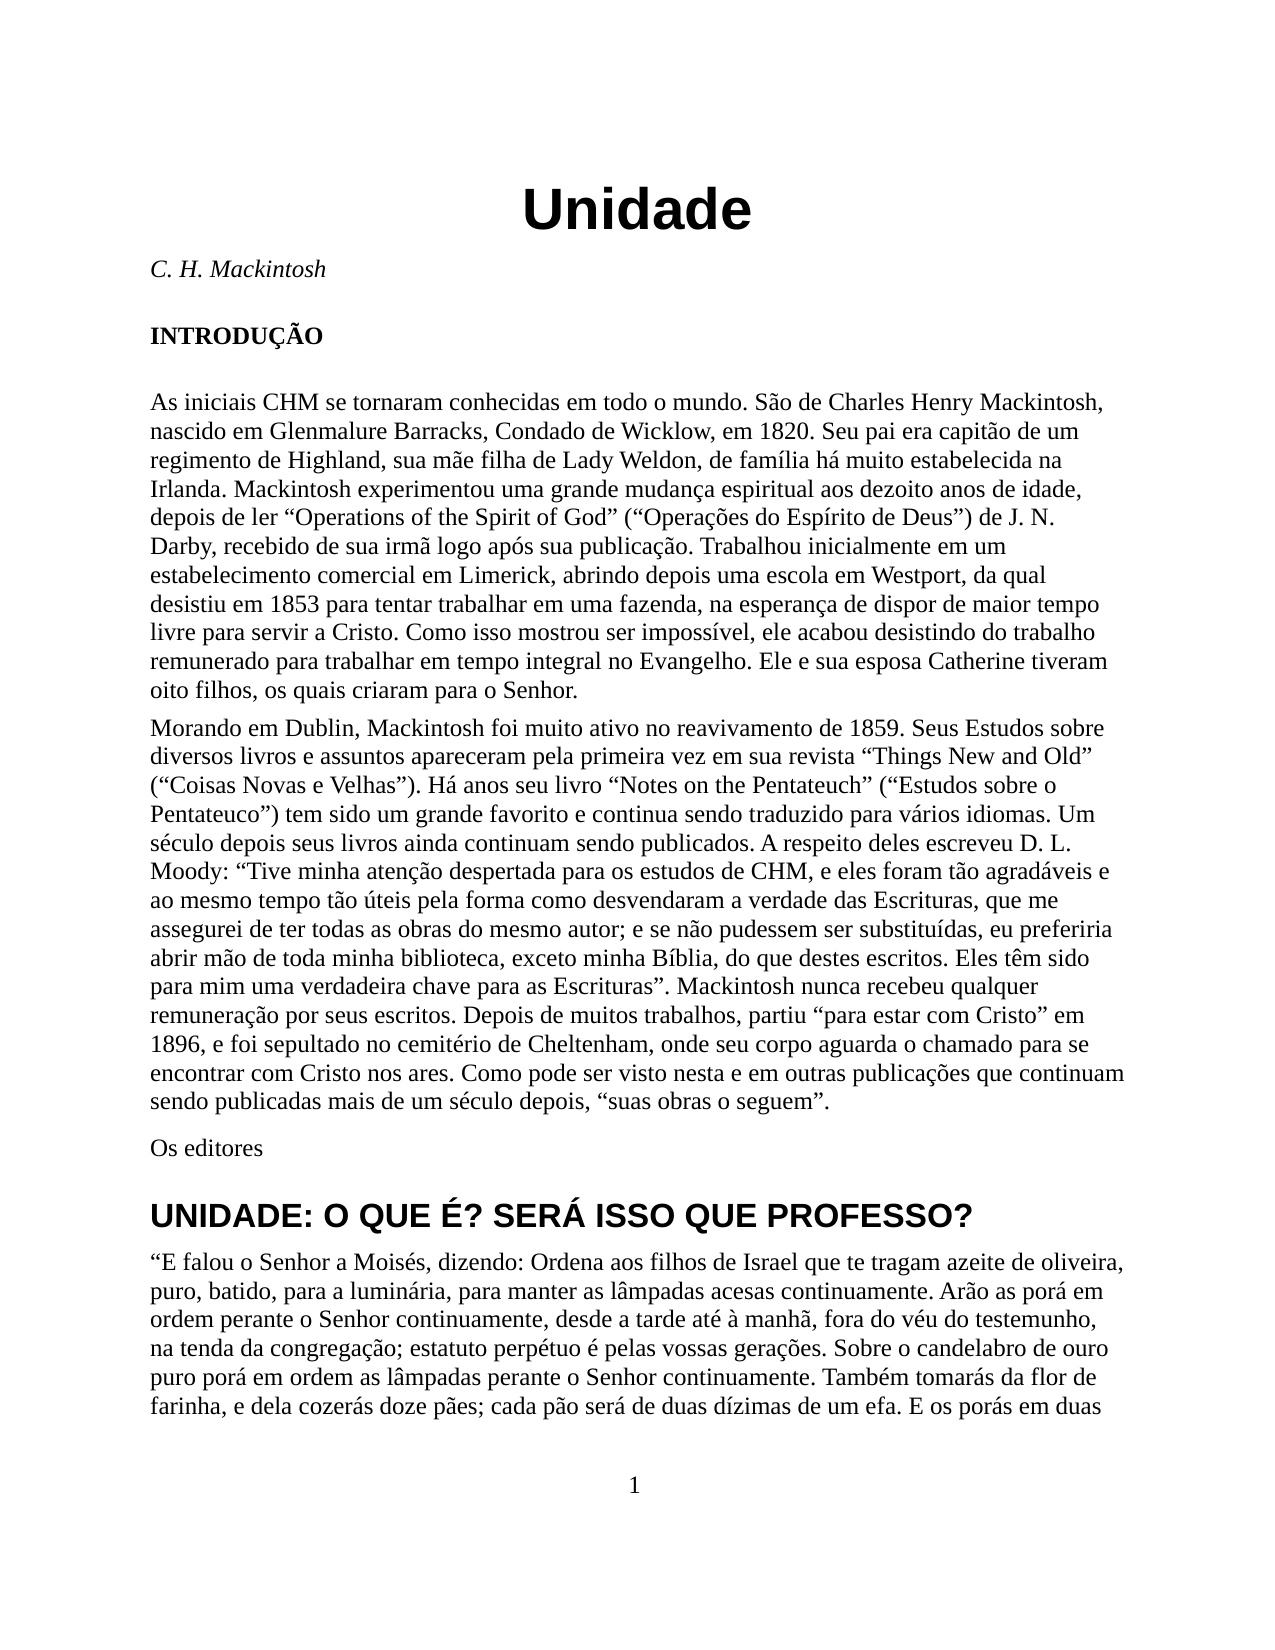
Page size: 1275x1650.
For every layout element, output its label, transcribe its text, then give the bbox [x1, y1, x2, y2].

text INTRODUÇÃO [150, 321, 1125, 350]
text Os editores [150, 1133, 1125, 1162]
text “E falou o Senhor a Moisés, dizendo: Ordena aos filhos de Israel que te tragam azeite de oliveira, puro, batido, para a luminária, para manter as lâmpadas acesas continuamente. Arão as porá em ordem perante o Senhor continuamente, desde a tarde até à manhã, fora do véu do testemunho, na tenda da congregação; estatuto perpétuo é pelas vossas gerações. Sobre o candelabro de ouro puro porá em ordem as lâmpadas perante o Senhor continuamente. Também tomarás da flor de farinha, e dela cozerás doze pães; cada pão será de duas dízimas de um efa. E os porás em duas [150, 1247, 1125, 1419]
subtitle UNIDADE: O QUE É? SERÁ ISSO QUE PROFESSO? [150, 1196, 1125, 1234]
text As iniciais CHM se tornaram conhecidas em todo o mundo. São de Charles Henry Mackintosh, nascido em Glenmalure Barracks, Condado de Wicklow, em 1820. Seu pai era capitão de um regimento de Highland, sua mãe filha de Lady Weldon, de família há muito estabelecida na Irlanda. Mackintosh experimentou uma grande mudança espiritual aos dezoito anos de idade, depois de ler “Operations of the Spirit of God” (“Operações do Espírito de Deus”) de J. N. Darby, recebido de sua irmã logo após sua publicação. Trabalhou inicialmente em um estabelecimento comercial em Limerick, abrindo depois uma escola em Westport, da qual desistiu em 1853 para tentar trabalhar em uma fazenda, na esperança de dispor de maior tempo livre para servir a Cristo. Como isso mostrou ser impossível, ele acabou desistindo do trabalho remunerado para trabalhar em tempo integral no Evangelho. Ele e sua esposa Catherine tiveram oito filhos, os quais criaram para o Senhor. [150, 387, 1125, 704]
text Morando em Dublin, Mackintosh foi muito ativo no reavivamento de 1859. Seus Estudos sobre diversos livros e assuntos apareceram pela primeira vez em sua revista “Things New and Old” (“Coisas Novas e Velhas”). Há anos seu livro “Notes on the Pentateuch” (“Estudos sobre o Pentateuco”) tem sido um grande favorito e continua sendo traduzido para vários idiomas. Um século depois seus livros ainda continuam sendo publicados. A respeito deles escreveu D. L. Moody: “Tive minha atenção despertada para os estudos de CHM, e eles foram tão agradáveis e ao mesmo tempo tão úteis pela forma como desvendaram a verdade das Escrituras, que me assegurei de ter todas as obras do mesmo autor; e se não pudessem ser substituídas, eu preferiria abrir mão de toda minha biblioteca, exceto minha Bíblia, do que destes escritos. Eles têm sido para mim uma verdadeira chave para as Escrituras”. Mackintosh nunca recebeu qualquer remuneração por seus escritos. Depois de muitos trabalhos, partiu “para estar com Cristo” em 1896, e foi sepultado no cemitério de Cheltenham, onde seu corpo aguarda o chamado para se encontrar com Cristo nos ares. Como pode ser visto nesta e em outras publicações que continuam sendo publicadas mais de um século depois, “suas obras o seguem”. [150, 713, 1125, 1115]
title Unidade [150, 175, 1125, 242]
text C. H. Mackintosh [150, 254, 1125, 283]
